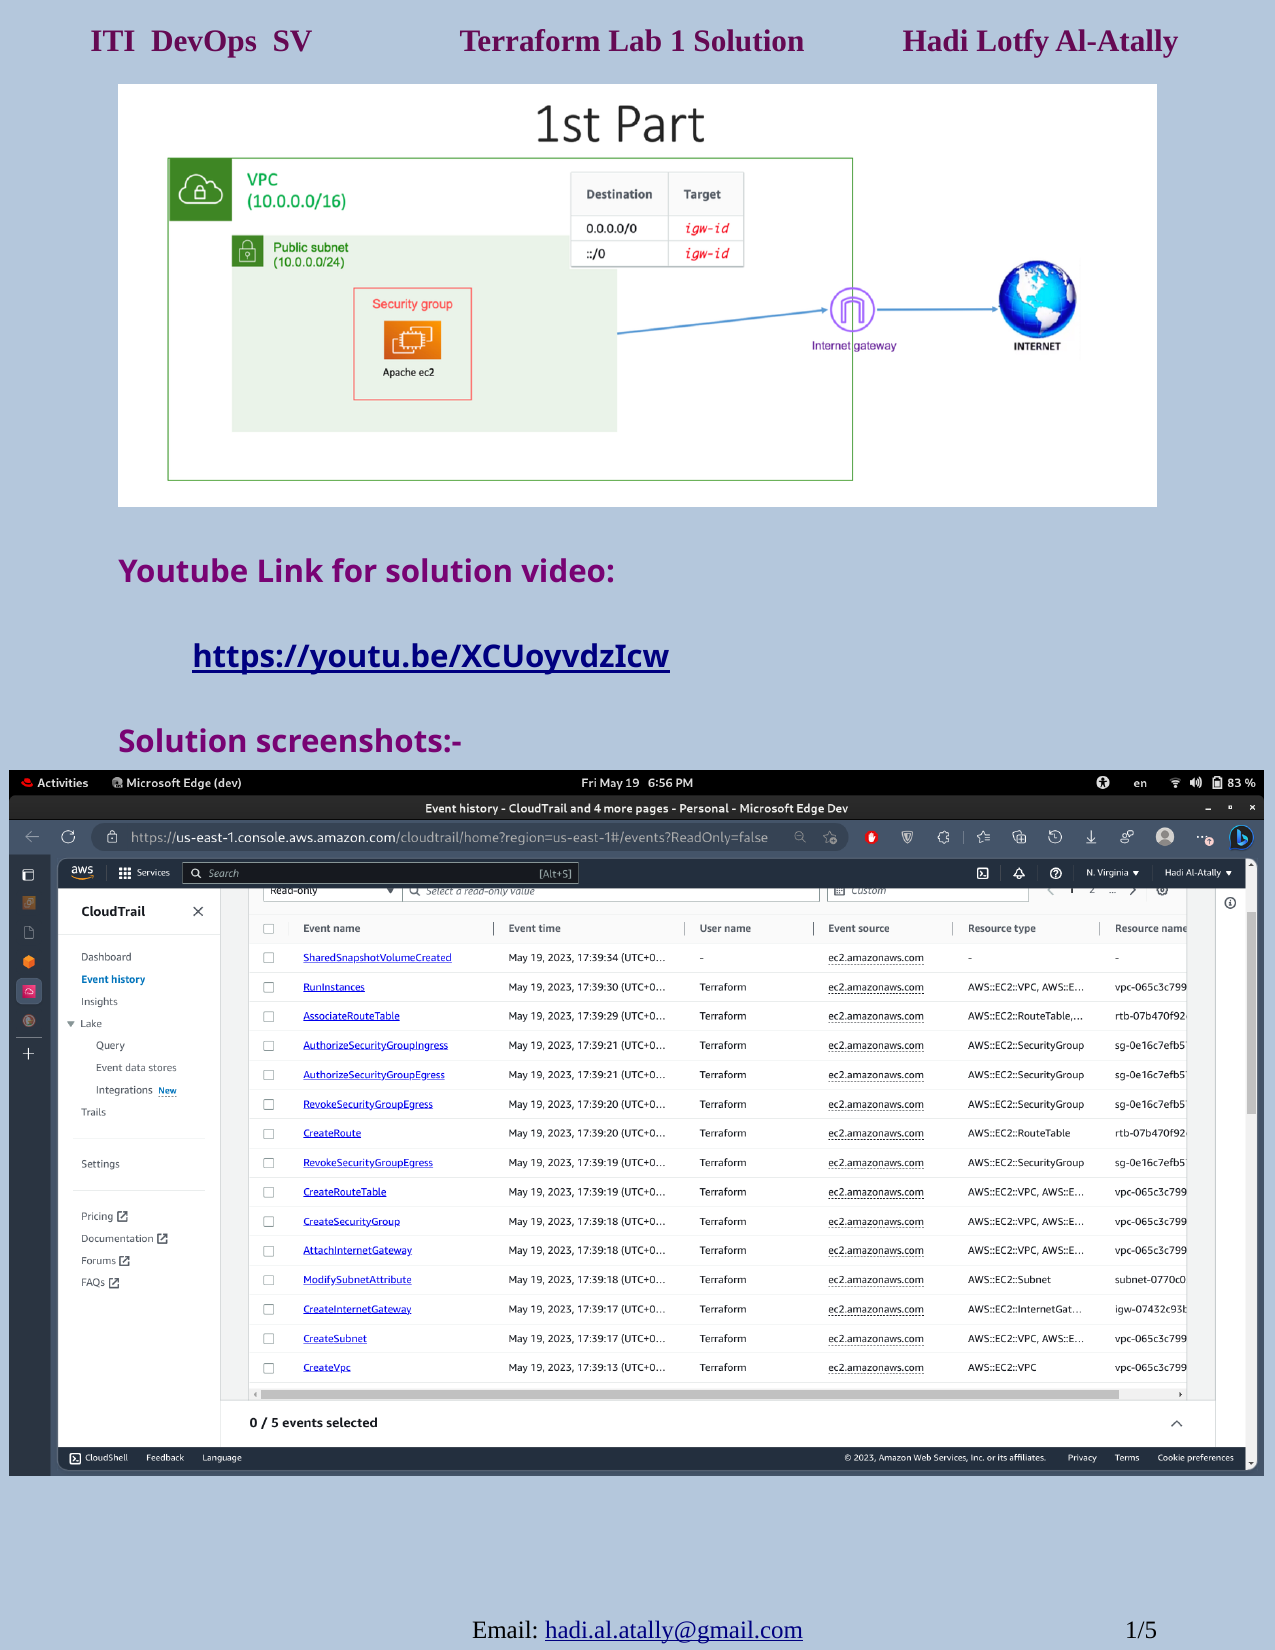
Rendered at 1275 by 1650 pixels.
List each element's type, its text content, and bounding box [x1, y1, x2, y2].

text Solution screenshots:- [118, 719, 1157, 762]
text https://youtu.be/XCUoyvdzIcw [118, 634, 1157, 677]
picture [9, 770, 1264, 1476]
text Youtube Link for solution video: [118, 549, 1157, 592]
picture [118, 84, 1157, 507]
